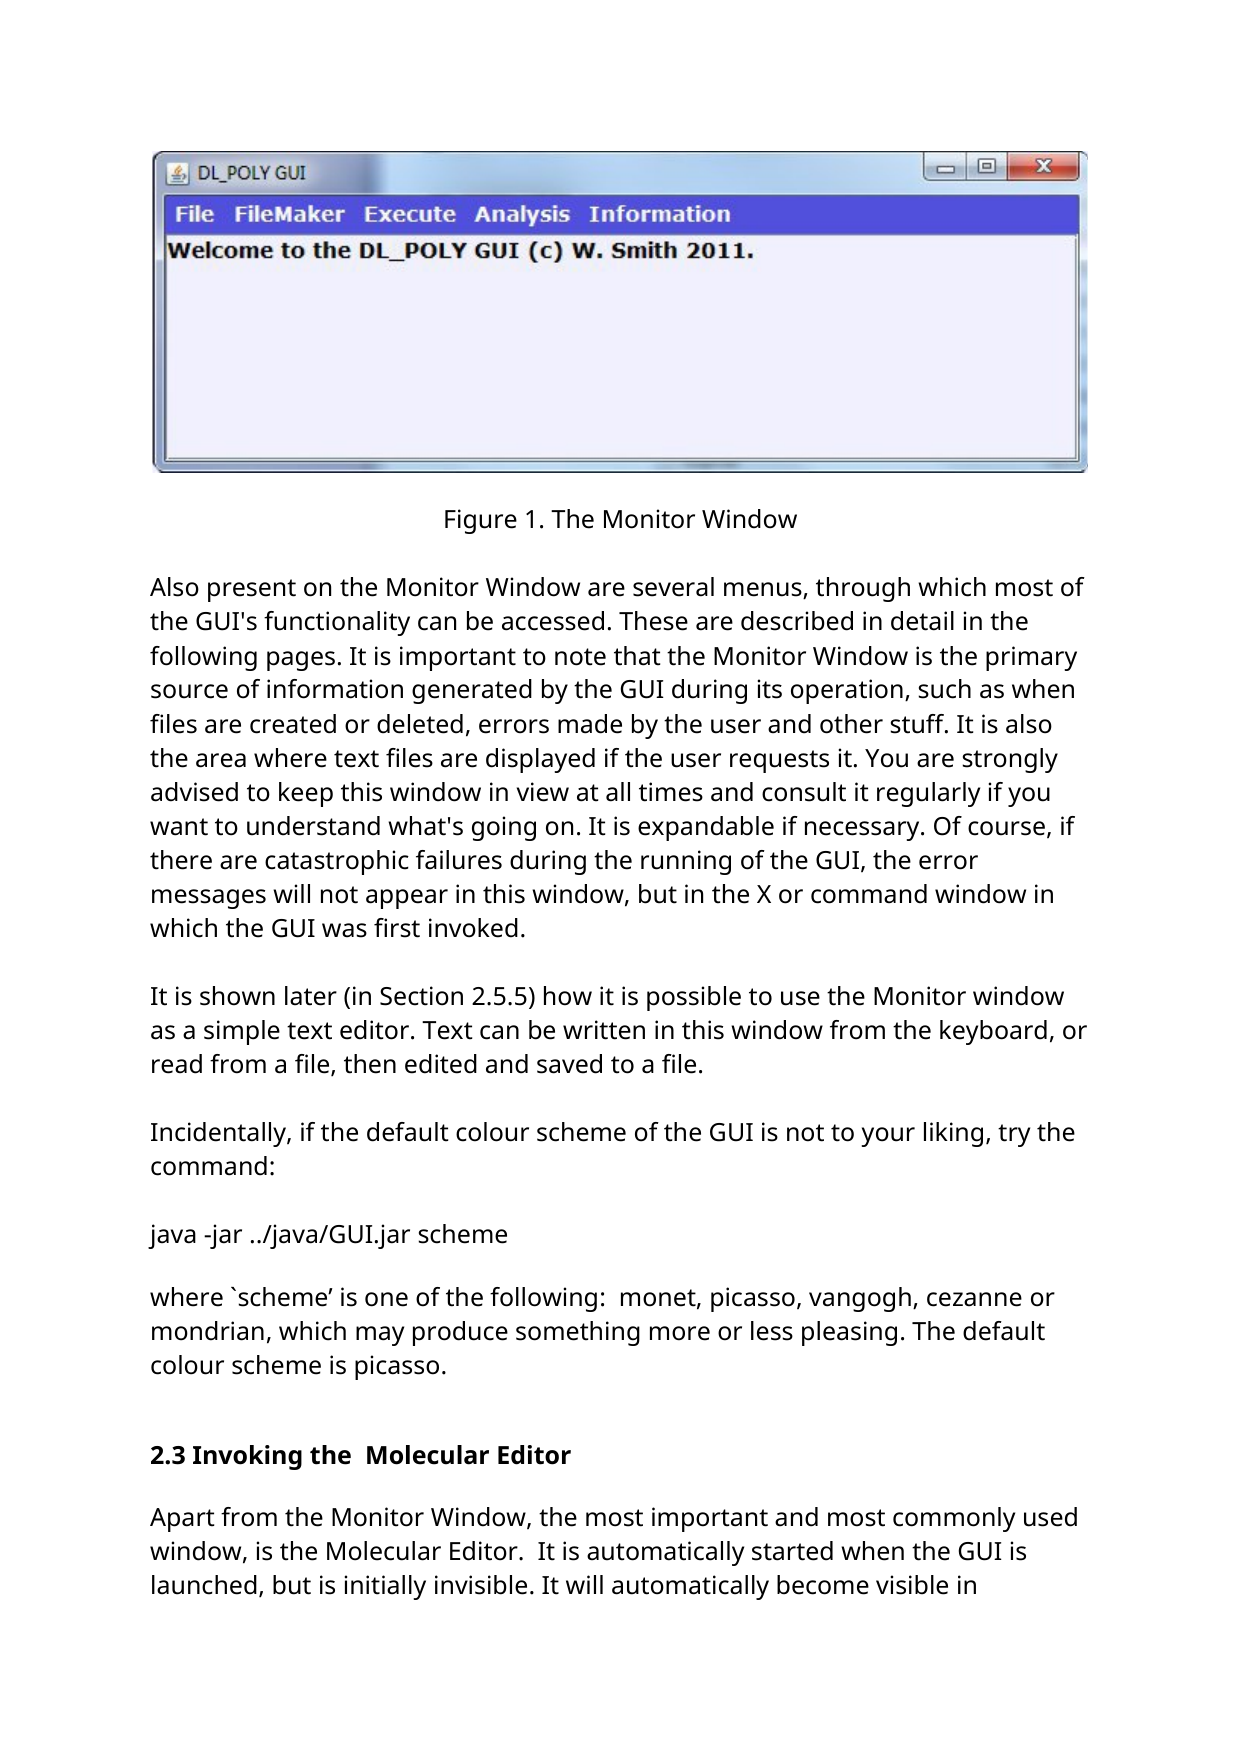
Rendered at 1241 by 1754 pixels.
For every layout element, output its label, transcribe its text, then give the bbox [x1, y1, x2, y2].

text Apart from the Monitor Window, the most important and most commonly used window, is the Molecular Editor. It is automatically started when the GUI is launched, but is initially invisible. It will automatically become visible in [150, 1499, 1090, 1602]
text It is shown later (in Section 2.5.5) how it is possible to use the Monitor window as a simple text editor. Text can be written in this window from the keyboard, or read from a file, then edited and saved to a file. [150, 979, 1090, 1081]
text Figure 1. The Monitor Window [150, 502, 1090, 536]
text Incidentally, if the default colour scheme of the GUI is not to your liking, try the command: [150, 1115, 1090, 1183]
text where `scheme’ is one of the following: monet, picasso, vangogh, cezanne or mondrian, which may produce something more or less pleasing. The default colour scheme is picasso. [150, 1279, 1090, 1381]
text java -jar ../java/GUI.jar scheme [150, 1217, 1090, 1251]
text 2.3 Invoking the Molecular Editor [150, 1437, 1090, 1472]
text Also present on the Monitor Window are several menus, through which most of the GUI's functionality can be accessed. These are described in detail in the following pages. It is important to note that the Monitor Window is the primary source of information generated by the GUI during its operation, such as when files are created or deleted, errors made by the user and other stuff. It is also the area where text files are displayed if the user requests it. You are strongly advised to keep this window in view at all times and consult it regularly if you want to understand what's going on. It is expandable if necessary. Of course, if there are catastrophic failures during the running of the GUI, the error messages will not appear in this window, but in the X or command window in which the GUI was first invoked. [150, 570, 1090, 945]
picture [152, 151, 1088, 473]
